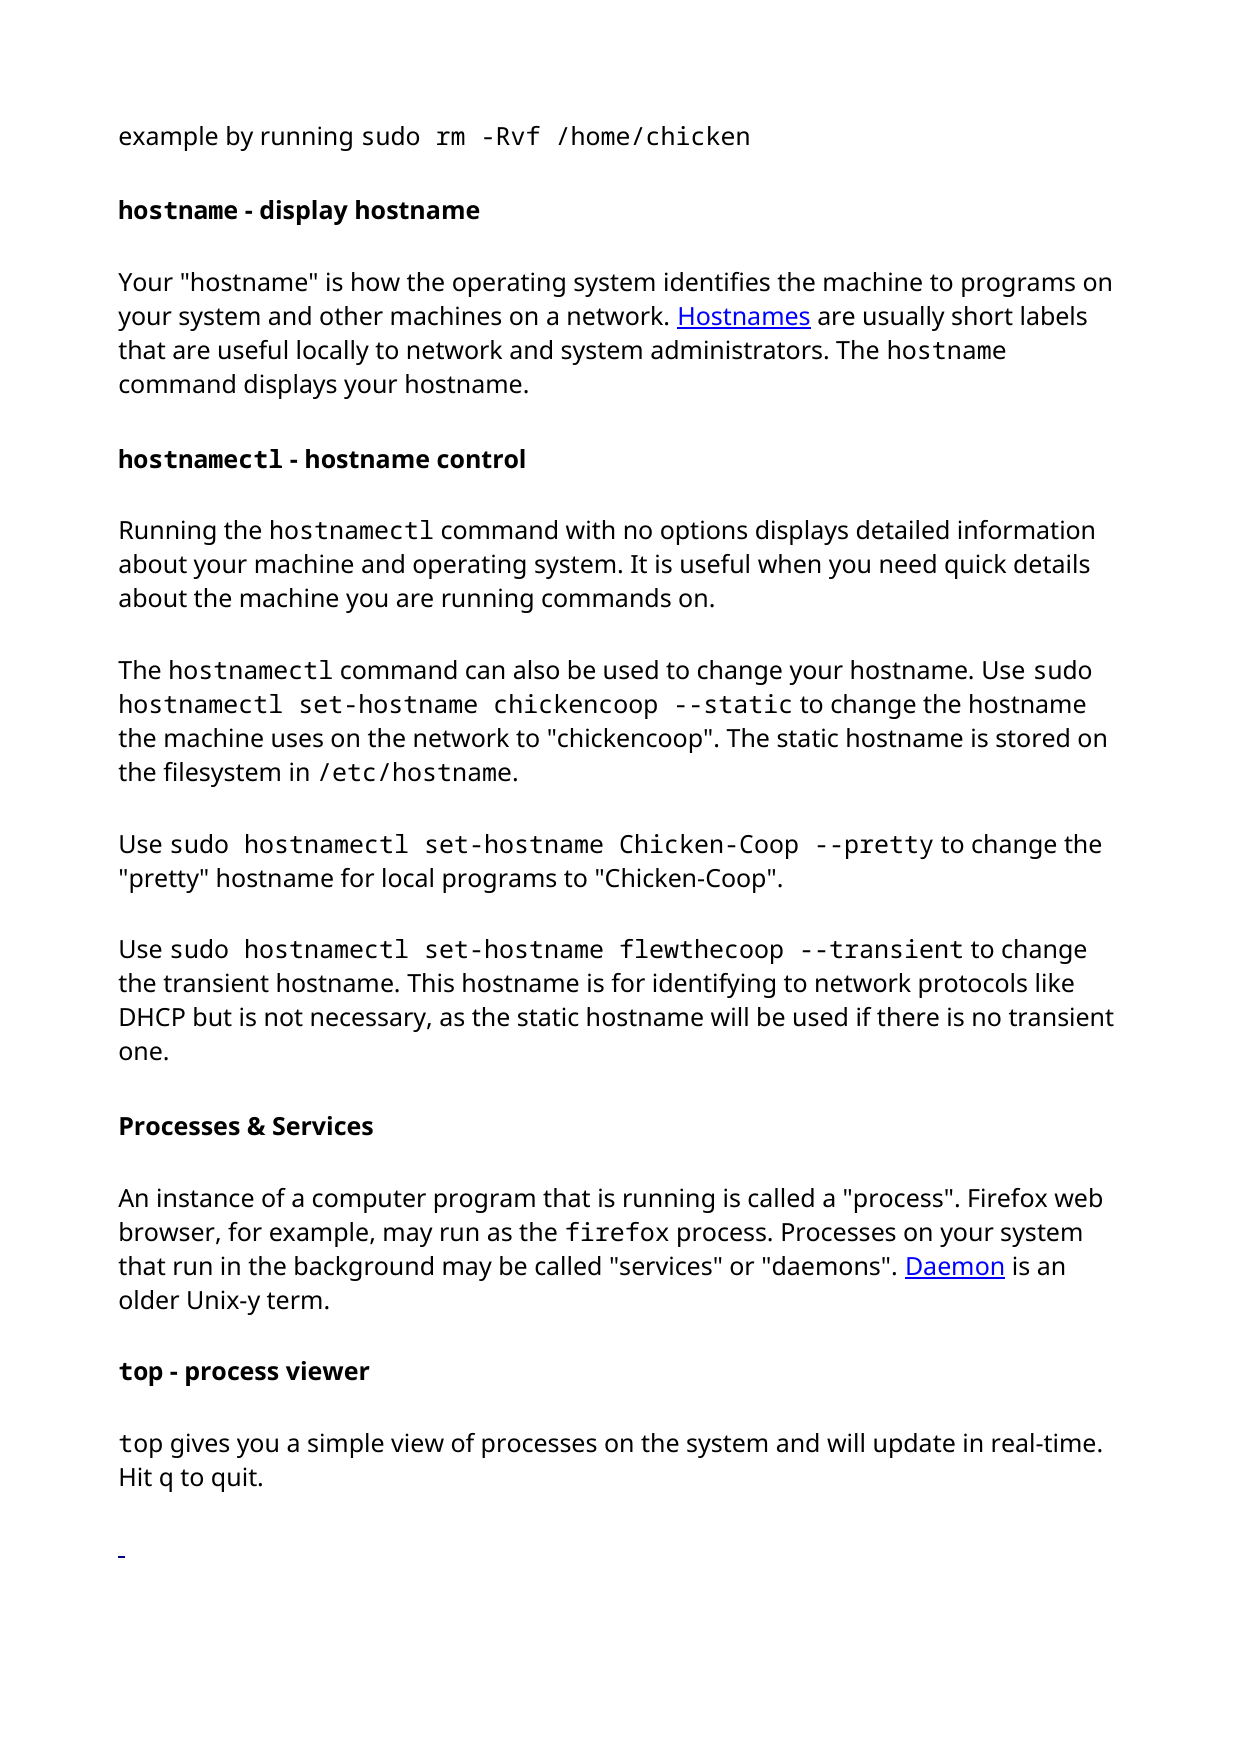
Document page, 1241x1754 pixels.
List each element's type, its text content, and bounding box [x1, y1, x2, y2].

text top gives you a simple view of processes on the system and will update in real-time. Hit q to quit. [118, 1426, 1122, 1494]
text example by running sudo rm -Rvf /home/chicken [118, 118, 1122, 152]
text htop - process viewer and manager htop is a replacement for top that gives you a prettier view and also more control over processes. The options menu is at the bottom and you can, for example, stop processes using F9 for "Kill". Hit F10 to quit. ) Other ways of viewing processes Try sudo ls /proc/1. What do you see? More information about ls /proc here. Try sudo ps aux. What do you see? More information about ps here. [118, 1531, 1122, 1560]
text Processes & Services [118, 1109, 1122, 1143]
text The hostnamectl command can also be used to change your hostname. Use sudo hostnamectl set-hostname chickencoop --static to change the hostname the machine uses on the network to "chickencoop". The static hostname is stored on the filesystem in /etc/hostname. [118, 652, 1122, 789]
text Your "hostname" is how the operating system identifies the machine to programs on your system and other machines on a network. Hostnames are usually short labels that are useful locally to network and system administrators. The hostname command displays your hostname. [118, 264, 1122, 401]
text hostnamectl - hostname control [118, 441, 1122, 475]
text hostname - display hostname [118, 193, 1122, 227]
text Use sudo hostnamectl set-hostname flewthecoop --transient to change the transient hostname. This hostname is for identifying to network protocols like DHCP but is not necessary, as the static hostname will be used if there is no transient one. [118, 932, 1122, 1068]
text An instance of a computer program that is running is called a "process". Firefox web browser, for example, may run as the firefox process. Processes on your system that run in the background may be called "services" or "daemons". Daemon is an older Unix-y term. [118, 1180, 1122, 1317]
text Use sudo hostnamectl set-hostname Chicken-Coop --pretty to change the "pretty" hostname for local programs to "Chicken-Coop". [118, 826, 1122, 894]
text top - process viewer [118, 1354, 1122, 1388]
text Running the hostnamectl command with no options displays detailed information about your machine and operating system. It is useful when you need quick details about the machine you are running commands on. [118, 513, 1122, 615]
